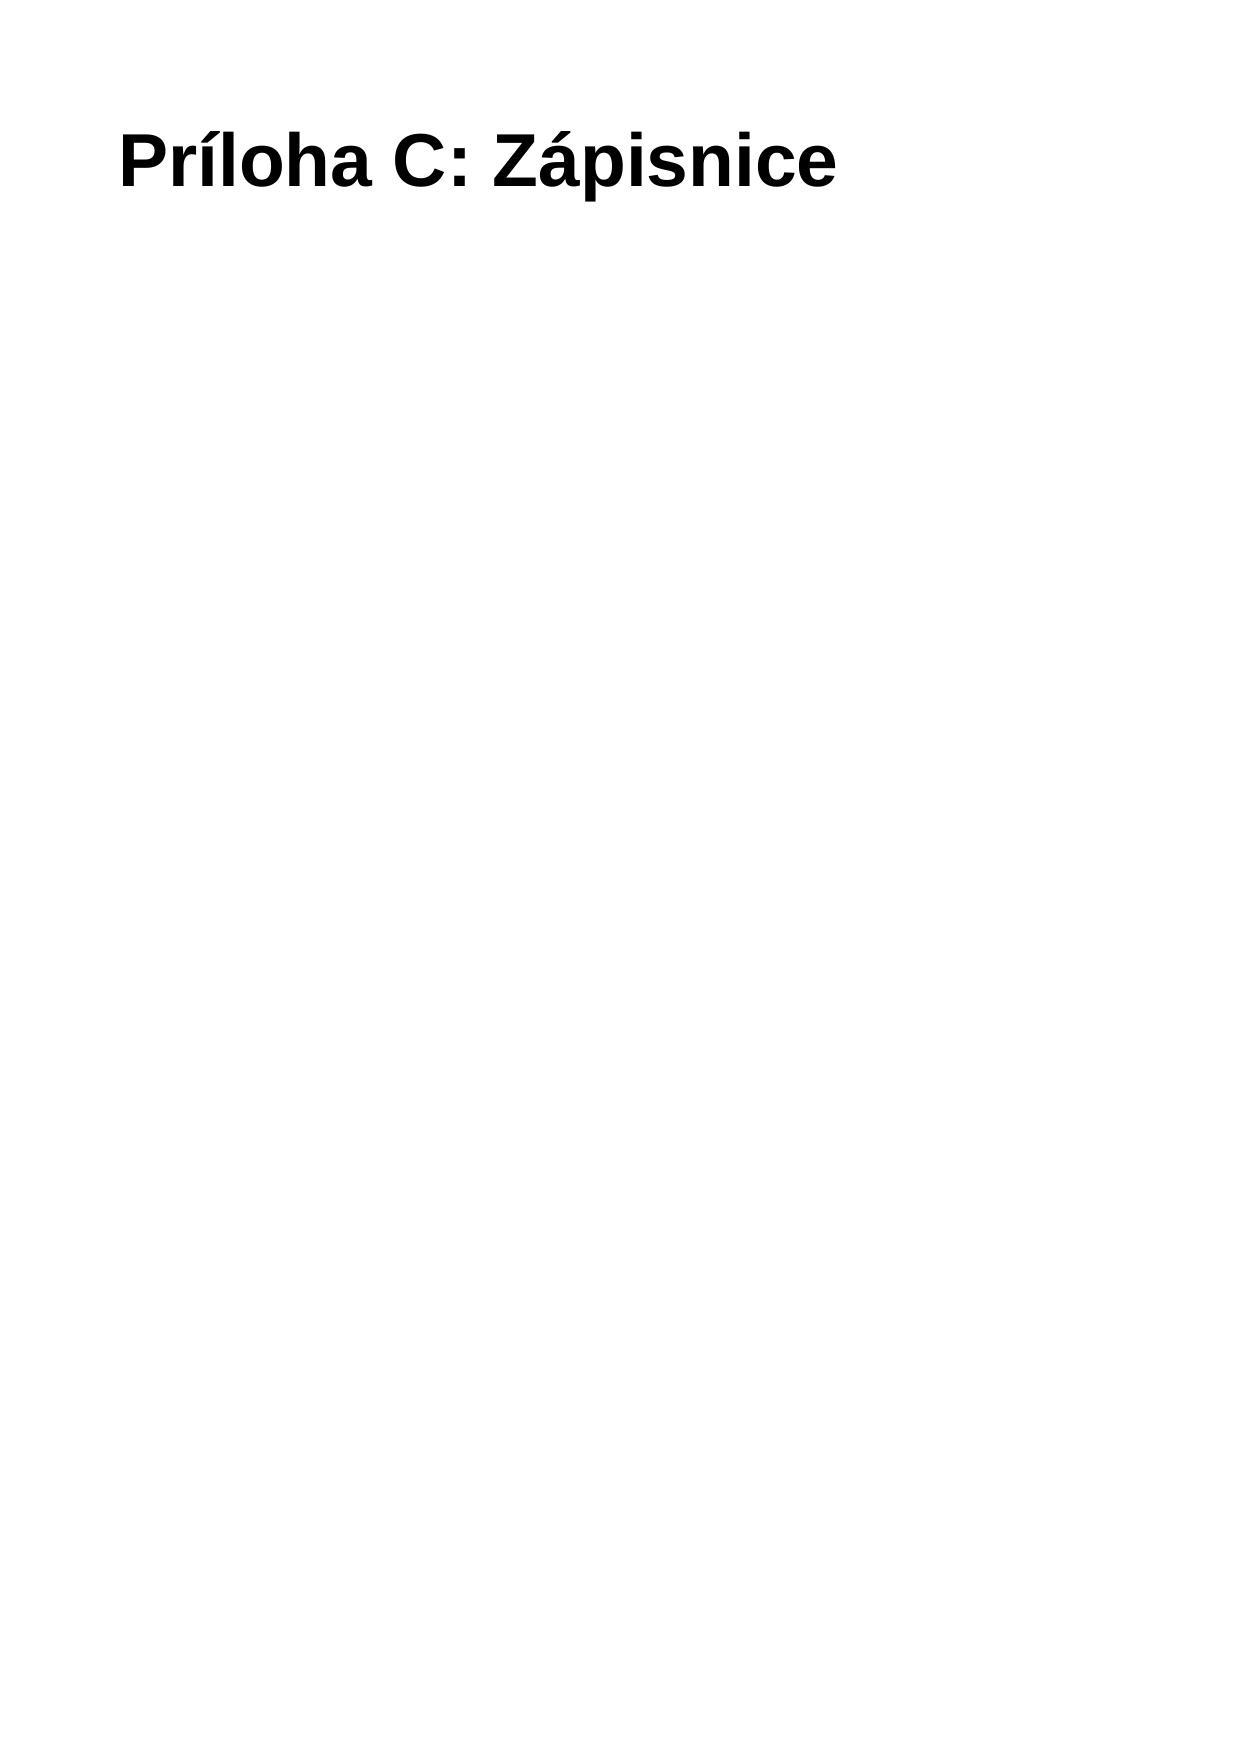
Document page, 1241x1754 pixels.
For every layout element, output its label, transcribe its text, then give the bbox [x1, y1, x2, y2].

text Príloha C: Zápisnice [118, 118, 1122, 202]
